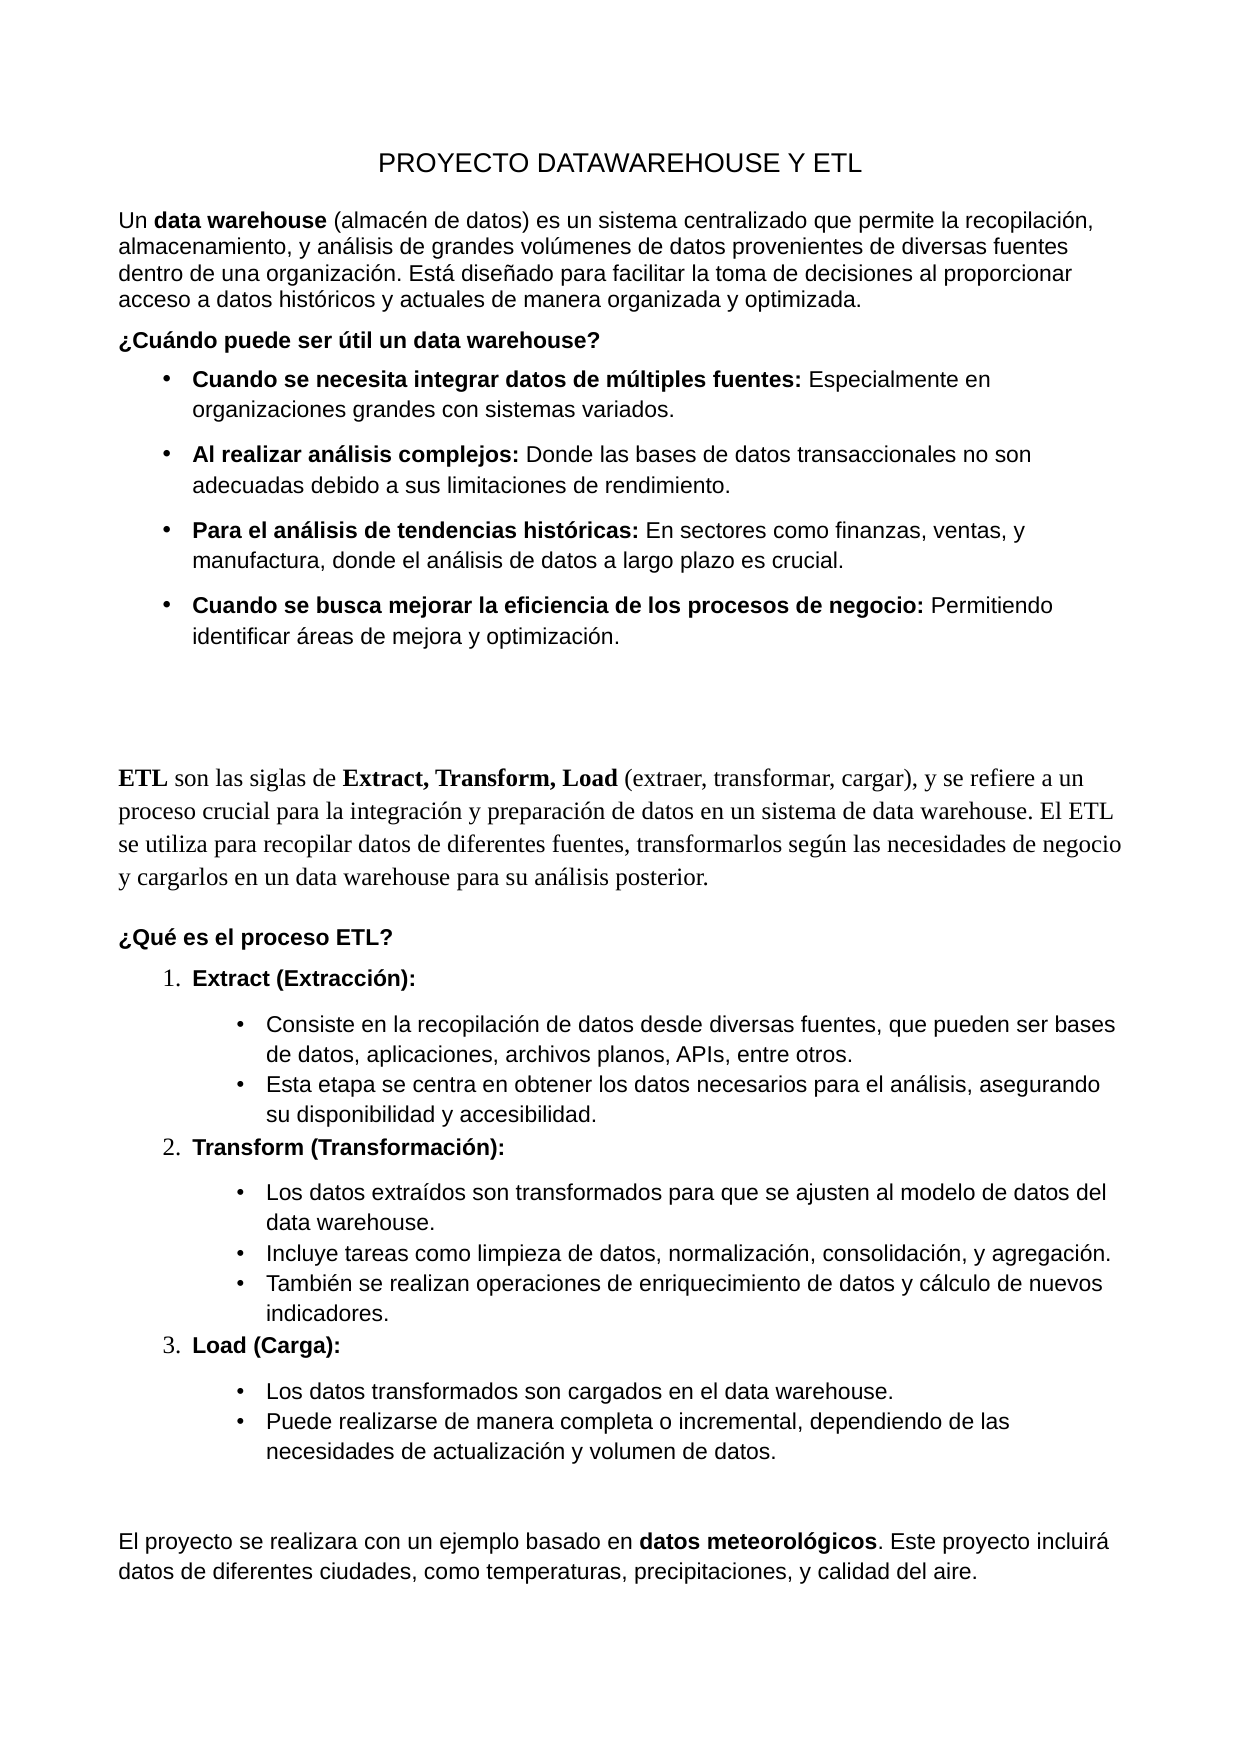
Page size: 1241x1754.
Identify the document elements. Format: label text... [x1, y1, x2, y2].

list Los datos extraídos son transformados para que se ajusten al modelo de datos del data warehouse. [236, 1179, 1122, 1236]
list También se realizan operaciones de enriquecimiento de datos y cálculo de nuevos indicadores. [236, 1270, 1122, 1326]
list Puede realizarse de manera completa o incremental, dependiendo de las necesidades de actualización y volumen de datos. [236, 1408, 1122, 1464]
list Esta etapa se centra en obtener los datos necesarios para el análisis, asegurando su disponibilidad y accesibilidad. [236, 1071, 1122, 1128]
text El proyecto se realizara con un ejemplo basado en datos meteorológicos. Este proyecto incluirá datos de diferentes ciudades, como temperaturas, precipitaciones, y calidad del aire. [118, 1528, 1122, 1584]
subtitle ¿Qué es el proceso ETL? [118, 924, 1122, 951]
list Los datos transformados son cargados en el data warehouse. [236, 1378, 1122, 1404]
list Para el análisis de tendencias históricas: En sectores como finanzas, ventas, y manufactura, donde el análisis de datos a largo plazo es crucial. [162, 517, 1122, 574]
text Un data warehouse (almacén de datos) es un sistema centralizado que permite la recopilación, almacenamiento, y análisis de grandes volúmenes de datos provenientes de diversas fuentes dentro de una organización. Está diseñado para facilitar la toma de decisiones al proporcionar acceso a datos históricos y actuales de manera organizada y optimizada. [118, 207, 1122, 312]
list Transform (Transformación): [162, 1132, 1122, 1160]
list Cuando se busca mejorar la eficiencia de los procesos de negocio: Permitiendo identificar áreas de mejora y optimización. [162, 592, 1122, 649]
text PROYECTO DATAWAREHOUSE Y ETL [118, 147, 1122, 178]
text ETL son las siglas de Extract, Transform, Load (extraer, transformar, cargar), y se refiere a un proceso crucial para la integración y preparación de datos en un sistema de data warehouse. El ETL se utiliza para recopilar datos de diferentes fuentes, transformarlos según las necesidades de negocio y cargarlos en un data warehouse para su análisis posterior. [118, 763, 1122, 891]
list Al realizar análisis complejos: Donde las bases de datos transaccionales no son adecuadas debido a sus limitaciones de rendimiento. [162, 441, 1122, 498]
list Incluye tareas como limpieza de datos, normalización, consolidación, y agregación. [236, 1239, 1122, 1266]
list Cuando se necesita integrar datos de múltiples fuentes: Especialmente en organizaciones grandes con sistemas variados. [162, 366, 1122, 423]
subtitle ¿Cuándo puede ser útil un data warehouse? [118, 327, 1122, 353]
list Load (Carga): [162, 1330, 1122, 1359]
list Consiste en la recopilación de datos desde diversas fuentes, que pueden ser bases de datos, aplicaciones, archivos planos, APIs, entre otros. [236, 1011, 1122, 1067]
list Extract (Extracción): [162, 963, 1122, 992]
